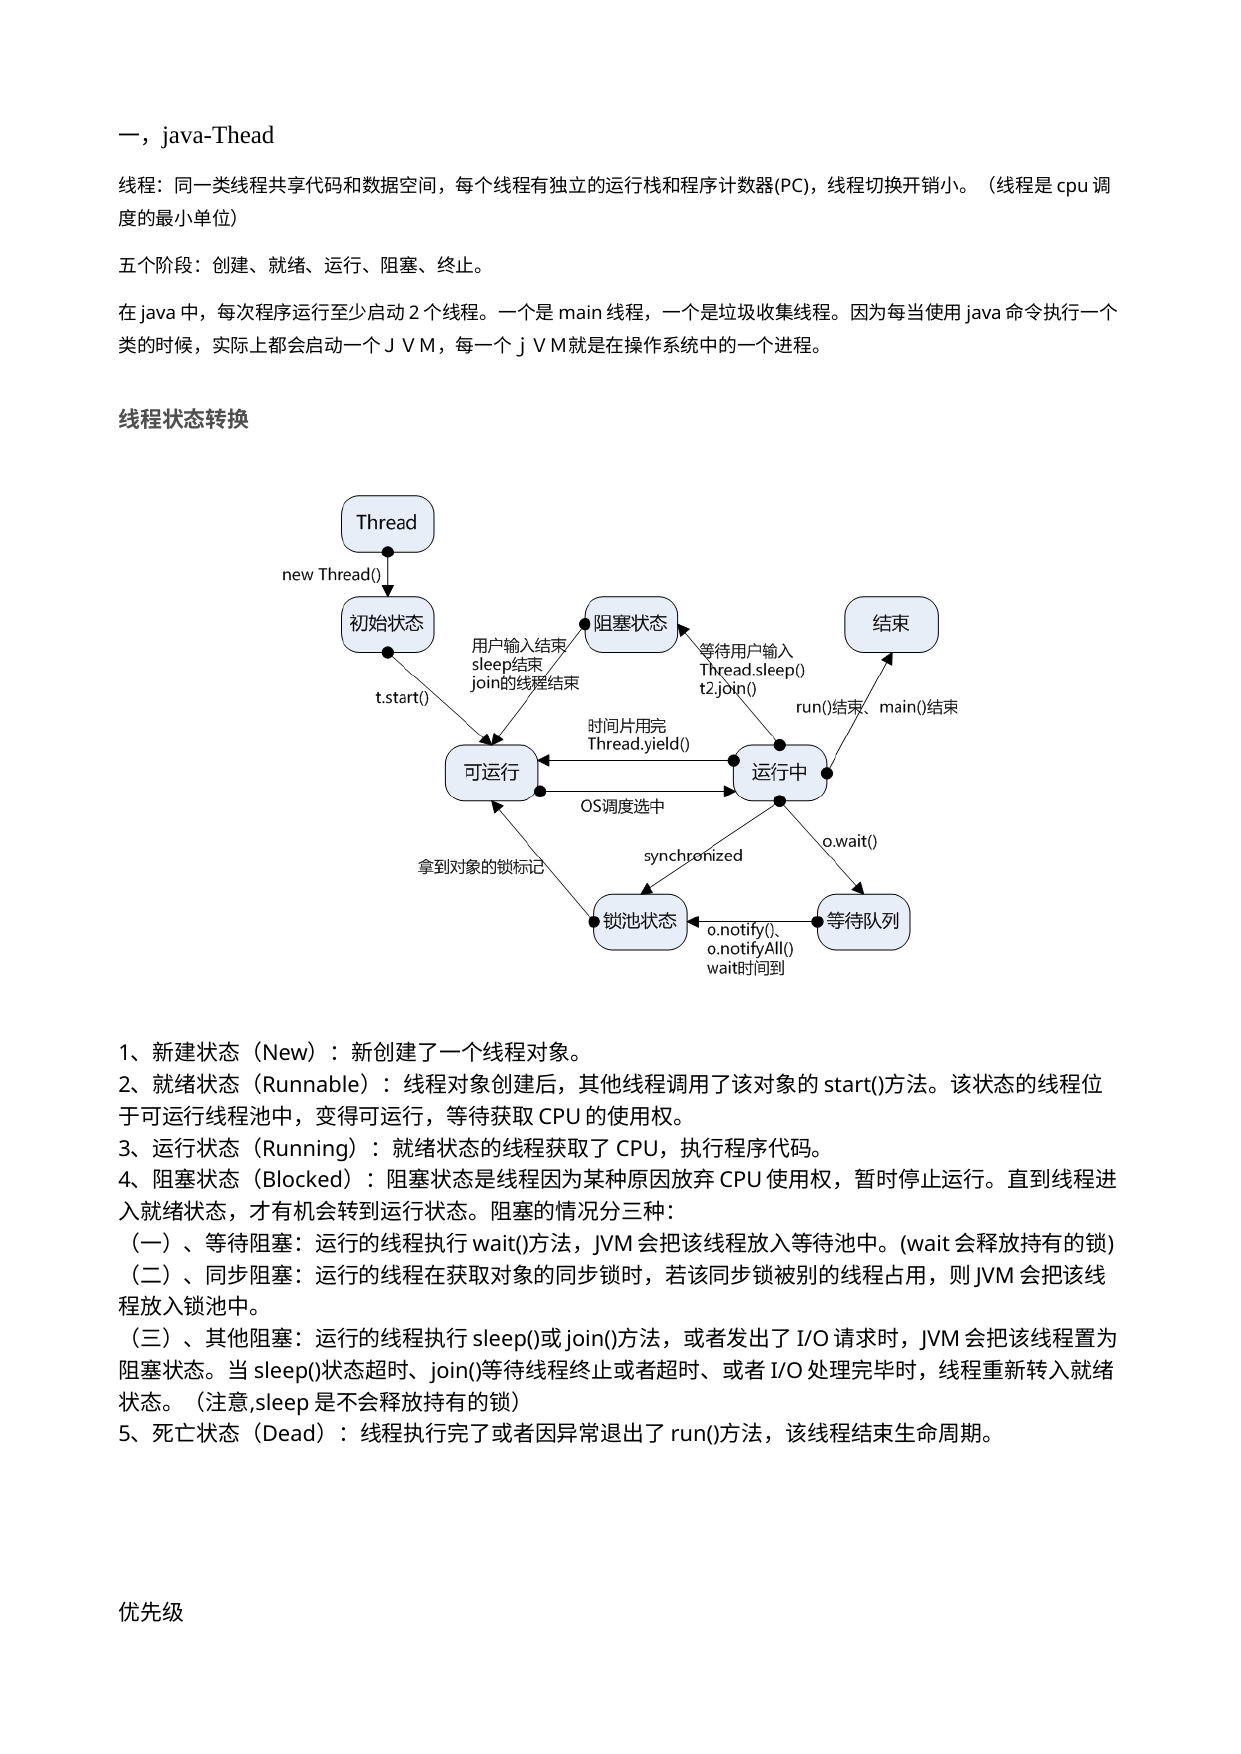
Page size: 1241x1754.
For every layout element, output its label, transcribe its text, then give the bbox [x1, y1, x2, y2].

text 一，java-Thead [118, 118, 1122, 150]
text （二）、同步阻塞：运行的线程在获取对象的同步锁时，若该同步锁被别的线程占用，则JVM会把该线程放入锁池中。 [118, 1258, 1122, 1321]
text 3、运行状态（Running）：就绪状态的线程获取了CPU，执行程序代码。 [118, 1131, 1122, 1162]
text 5、死亡状态（Dead）：线程执行完了或者因异常退出了run()方法，该线程结束生命周期。 [118, 1416, 1122, 1448]
text 2、就绪状态（Runnable）：线程对象创建后，其他线程调用了该对象的start()方法。该状态的线程位于可运行线程池中，变得可运行，等待获取CPU的使用权。 [118, 1067, 1122, 1131]
picture [282, 495, 958, 977]
subtitle 线程状态转换 [118, 402, 1122, 434]
text （一）、等待阻塞：运行的线程执行wait()方法，JVM会把该线程放入等待池中。(wait会释放持有的锁) [118, 1226, 1122, 1258]
text 在java中，每次程序运行至少启动2个线程。一个是main线程，一个是垃圾收集线程。因为每当使用java命令执行一个类的时候，实际上都会启动一个ＪＶＭ，每一个ｊＶＭ就是在操作系统中的一个进程。 [118, 298, 1122, 357]
text 4、阻塞状态（Blocked）：阻塞状态是线程因为某种原因放弃CPU使用权，暂时停止运行。直到线程进入就绪状态，才有机会转到运行状态。阻塞的情况分三种： [118, 1162, 1122, 1226]
text 五个阶段：创建、就绪、运行、阻塞、终止。 [118, 250, 1122, 278]
text 线程：同一类线程共享代码和数据空间，每个线程有独立的运行栈和程序计数器(PC)，线程切换开销小。（线程是cpu调度的最小单位） [118, 171, 1122, 230]
text （三）、其他阻塞：运行的线程执行sleep()或join()方法，或者发出了I/O请求时，JVM会把该线程置为阻塞状态。当sleep()状态超时、join()等待线程终止或者超时、或者I/O处理完毕时，线程重新转入就绪状态。（注意,sleep是不会释放持有的锁） [118, 1321, 1122, 1416]
text 1、新建状态（New）：新创建了一个线程对象。 [118, 1035, 1122, 1067]
text 优先级 [118, 1595, 1122, 1627]
